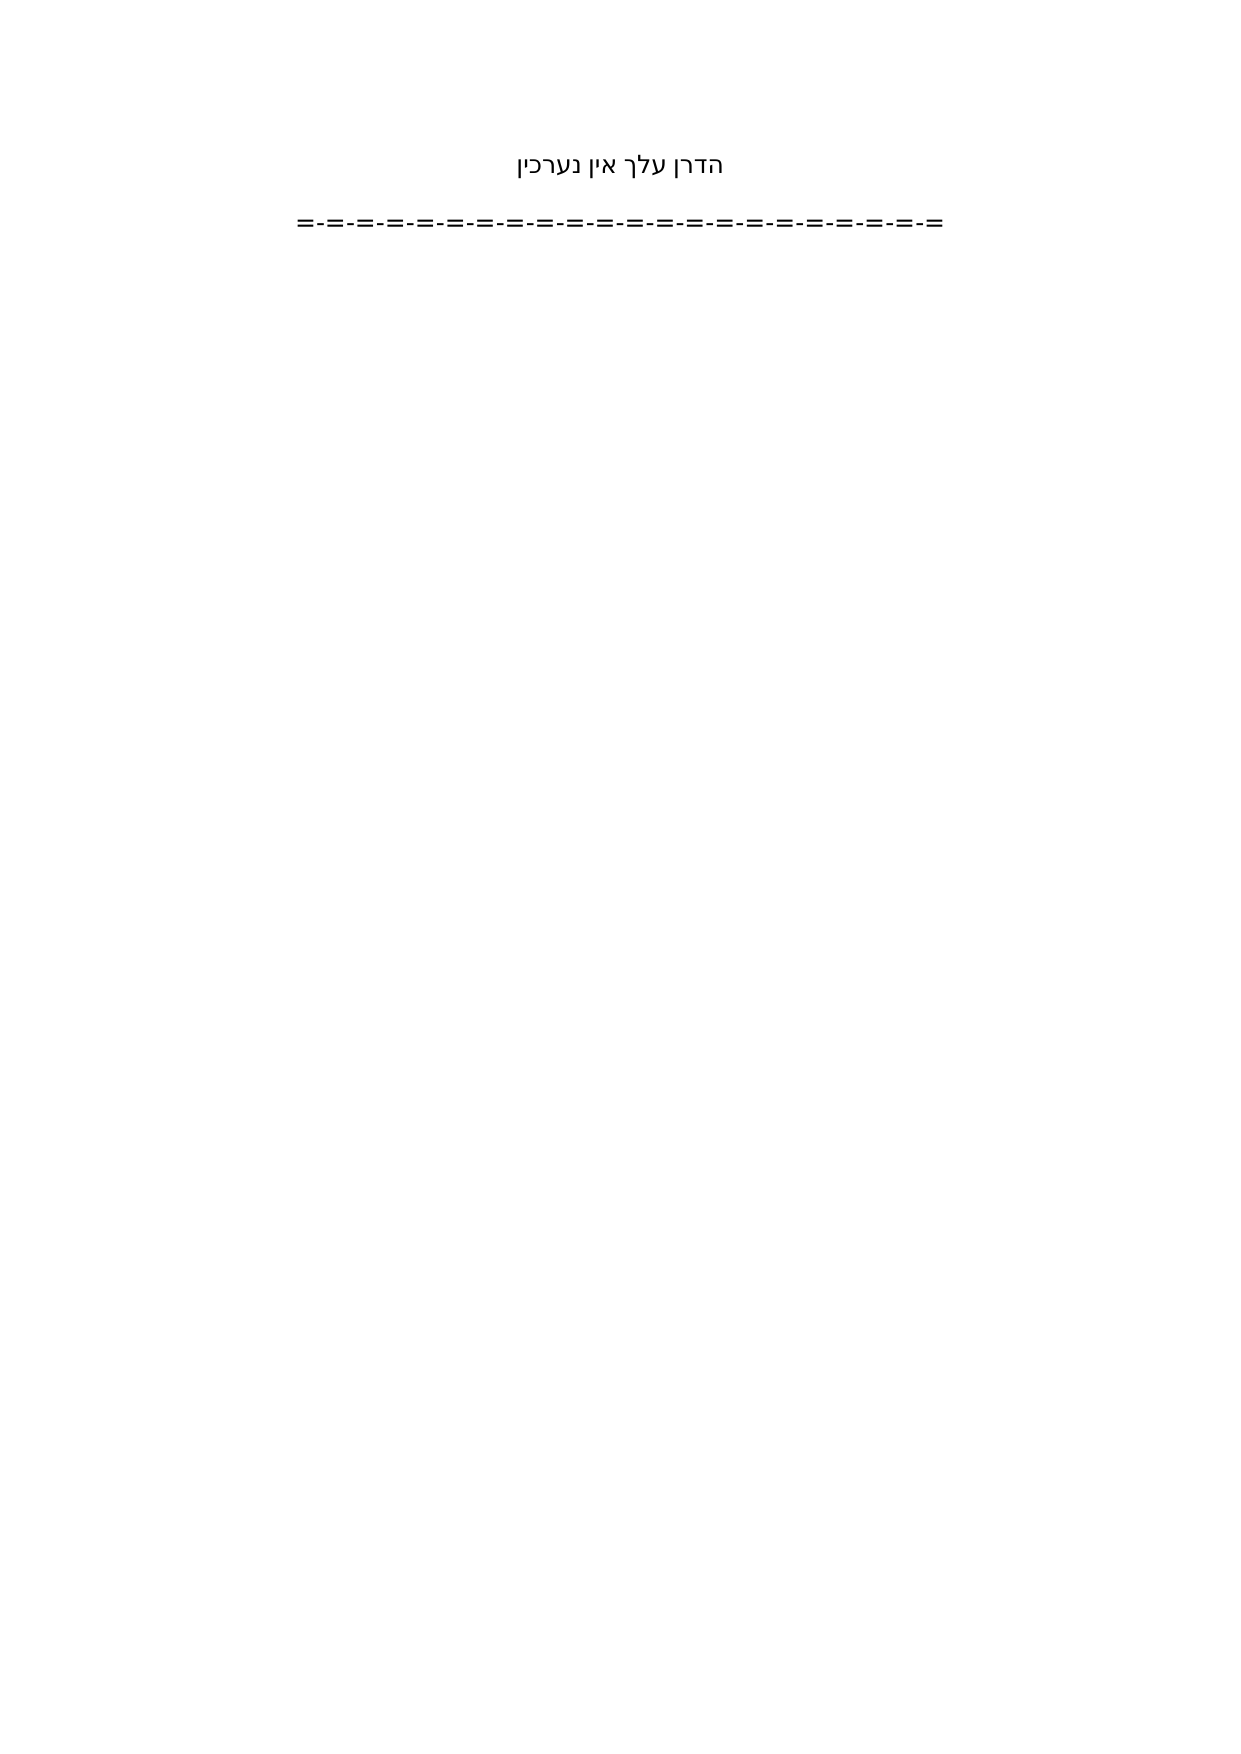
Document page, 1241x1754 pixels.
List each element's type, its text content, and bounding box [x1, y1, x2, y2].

text הדרן עלך אין נערכין [187, 150, 1053, 179]
text =-=-=-=-=-=-=-=-=-=-=-=-=-=-=-=-=-=-=-=-=-= [187, 208, 1053, 237]
